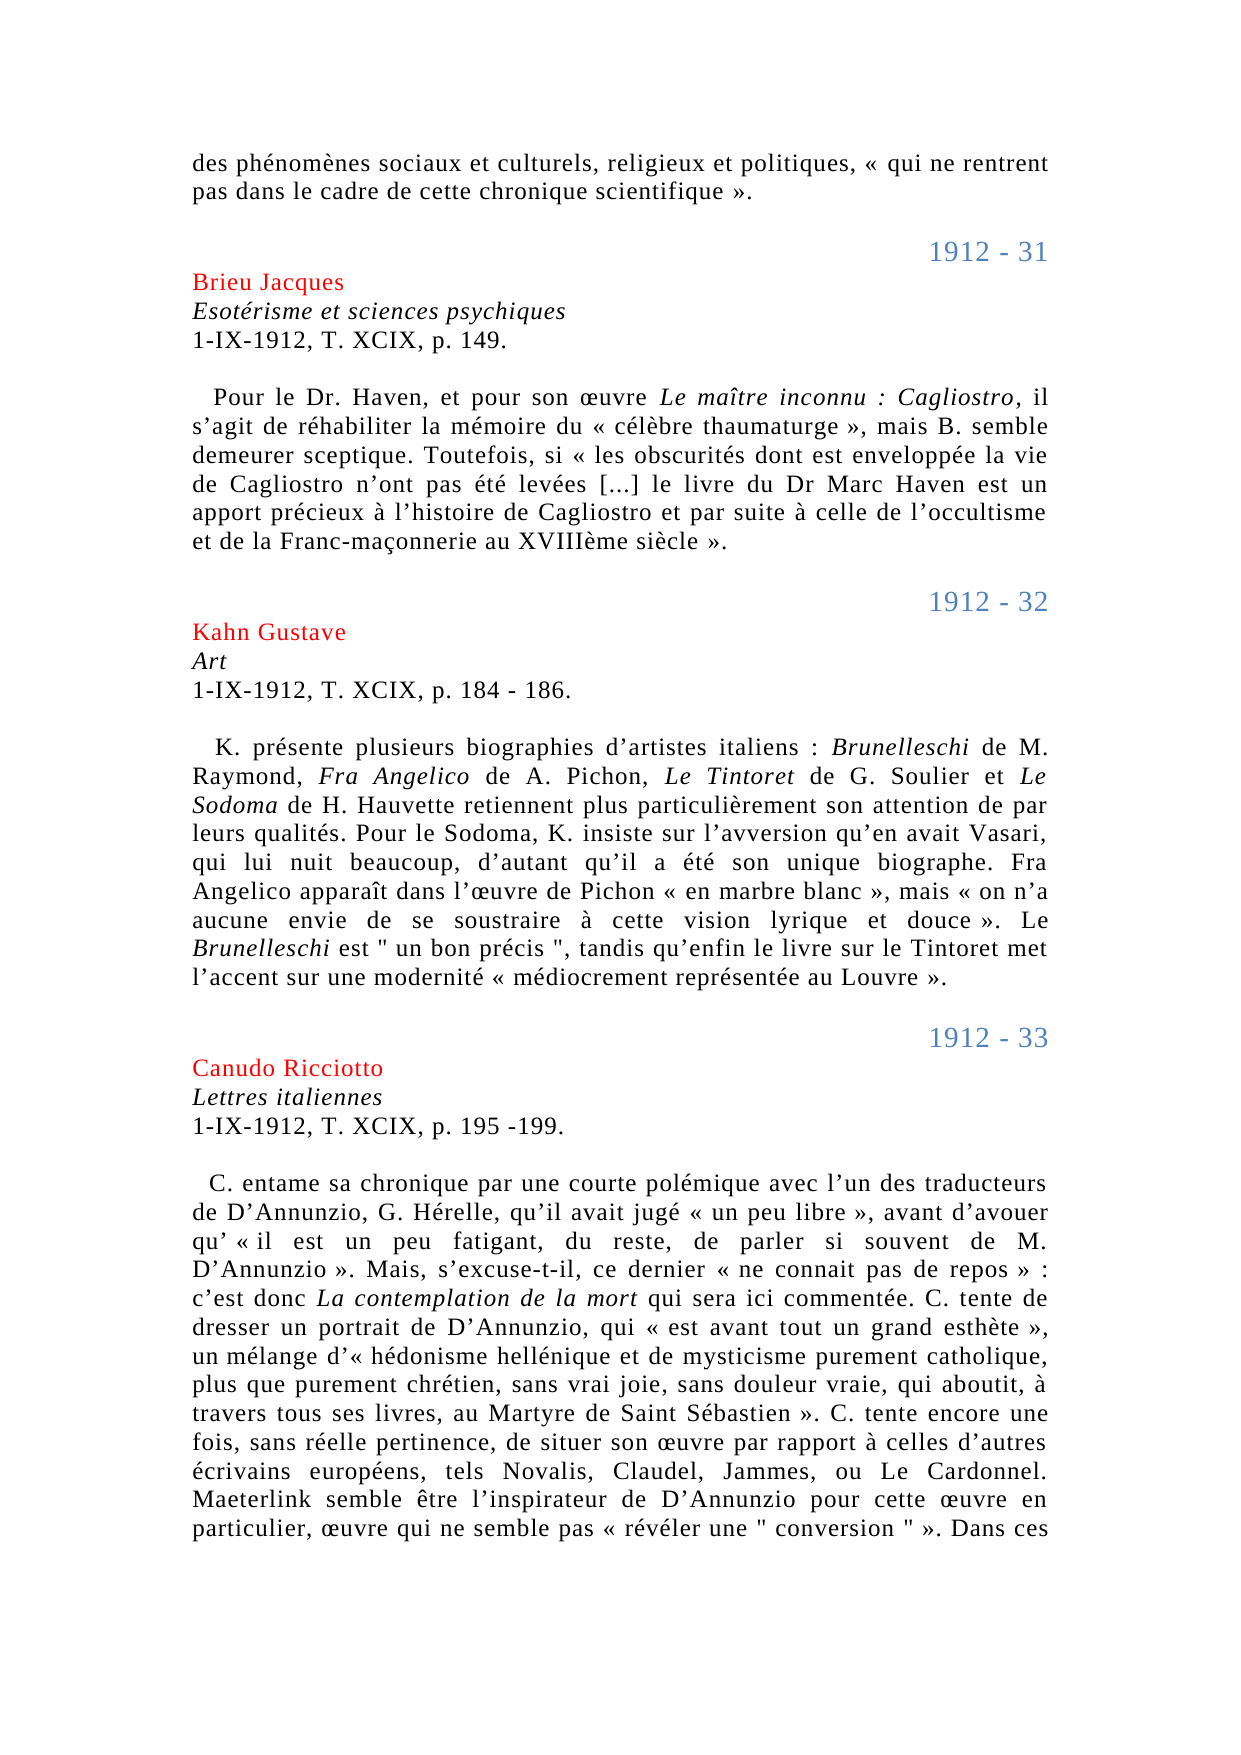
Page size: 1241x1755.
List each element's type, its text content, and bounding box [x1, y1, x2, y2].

text C. entame sa chronique par une courte polémique avec l’un des traducteurs de D’Annunzio, G. Hérelle, qu’il avait jugé « un peu libre », avant d’avouer qu’ « il est un peu fatigant, du reste, de parler si souvent de M. D’Annunzio ». Mais, s’excuse-t-il, ce dernier « ne connait pas de repos » : c’est donc La contemplation de la mort qui sera ici commentée. C. tente de dresser un portrait de D’Annunzio, qui « est avant tout un grand esthète », un mélange d’« hédonisme hellénique et de mysticisme purement catholique, plus que purement chrétien, sans vrai joie, sans douleur vraie, qui aboutit, à travers tous ses livres, au Martyre de Saint Sébastien ». C. tente encore une fois, sans réelle pertinence, de situer son œuvre par rapport à celles d’autres écrivains européens, tels Novalis, Claudel, Jammes, ou Le Cardonnel. Maeterlink semble être l’inspirateur de D’Annunzio pour cette œuvre en particulier, œuvre qui ne semble pas « révéler une " conversion " ». Dans ces [192, 1168, 1048, 1542]
subtitle 1912 - 33 [192, 1020, 1048, 1053]
subtitle 1912 - 32 [192, 584, 1048, 617]
text 1-IX-1912, T. XCIX, p. 149. [192, 325, 1048, 354]
text Pour le Dr. Haven, et pour son œuvre Le maître inconnu : Cagliostro, il s’agit de réhabiliter la mémoire du « célèbre thaumaturge », mais B. semble demeurer sceptique. Toutefois, si « les obscurités dont est enveloppée la vie de Cagliostro n’ont pas été levées [...] le livre du Dr Marc Haven est un apport précieux à l’histoire de Cagliostro et par suite à celle de l’occultisme et de la Franc-maçonnerie au XVIIIème siècle ». [192, 382, 1048, 555]
text Lettres italiennes [192, 1082, 1048, 1111]
text Esotérisme et sciences psychiques [192, 296, 1048, 325]
text Art [192, 646, 1048, 675]
text K. présente plusieurs biographies d’artistes italiens : Brunelleschi de M. Raymond, Fra Angelico de A. Pichon, Le Tintoret de G. Soulier et Le Sodoma de H. Hauvette retiennent plus particulièrement son attention de par leurs qualités. Pour le Sodoma, K. insiste sur l’avversion qu’en avait Vasari, qui lui nuit beaucoup, d’autant qu’il a été son unique biographe. Fra Angelico apparaît dans l’œuvre de Pichon « en marbre blanc », mais « on n’a aucune envie de se soustraire à cette vision lyrique et douce ». Le Brunelleschi est " un bon précis ", tandis qu’enfin le livre sur le Tintoret met l’accent sur une modernité « médiocrement représentée au Louvre ». [192, 732, 1048, 991]
text Brieu Jacques [192, 267, 1048, 296]
text 1-IX-1912, T. XCIX, p. 184 - 186. [192, 675, 1048, 703]
text Canudo Ricciotto [192, 1053, 1048, 1082]
text 1-IX-1912, T. XCIX, p. 195 -199. [192, 1111, 1048, 1139]
text Kahn Gustave [192, 617, 1048, 646]
subtitle 1912 - 31 [192, 234, 1048, 267]
text des phénomènes sociaux et culturels, religieux et politiques, « qui ne rentrent pas dans le cadre de cette chronique scientifique ». [192, 148, 1048, 205]
